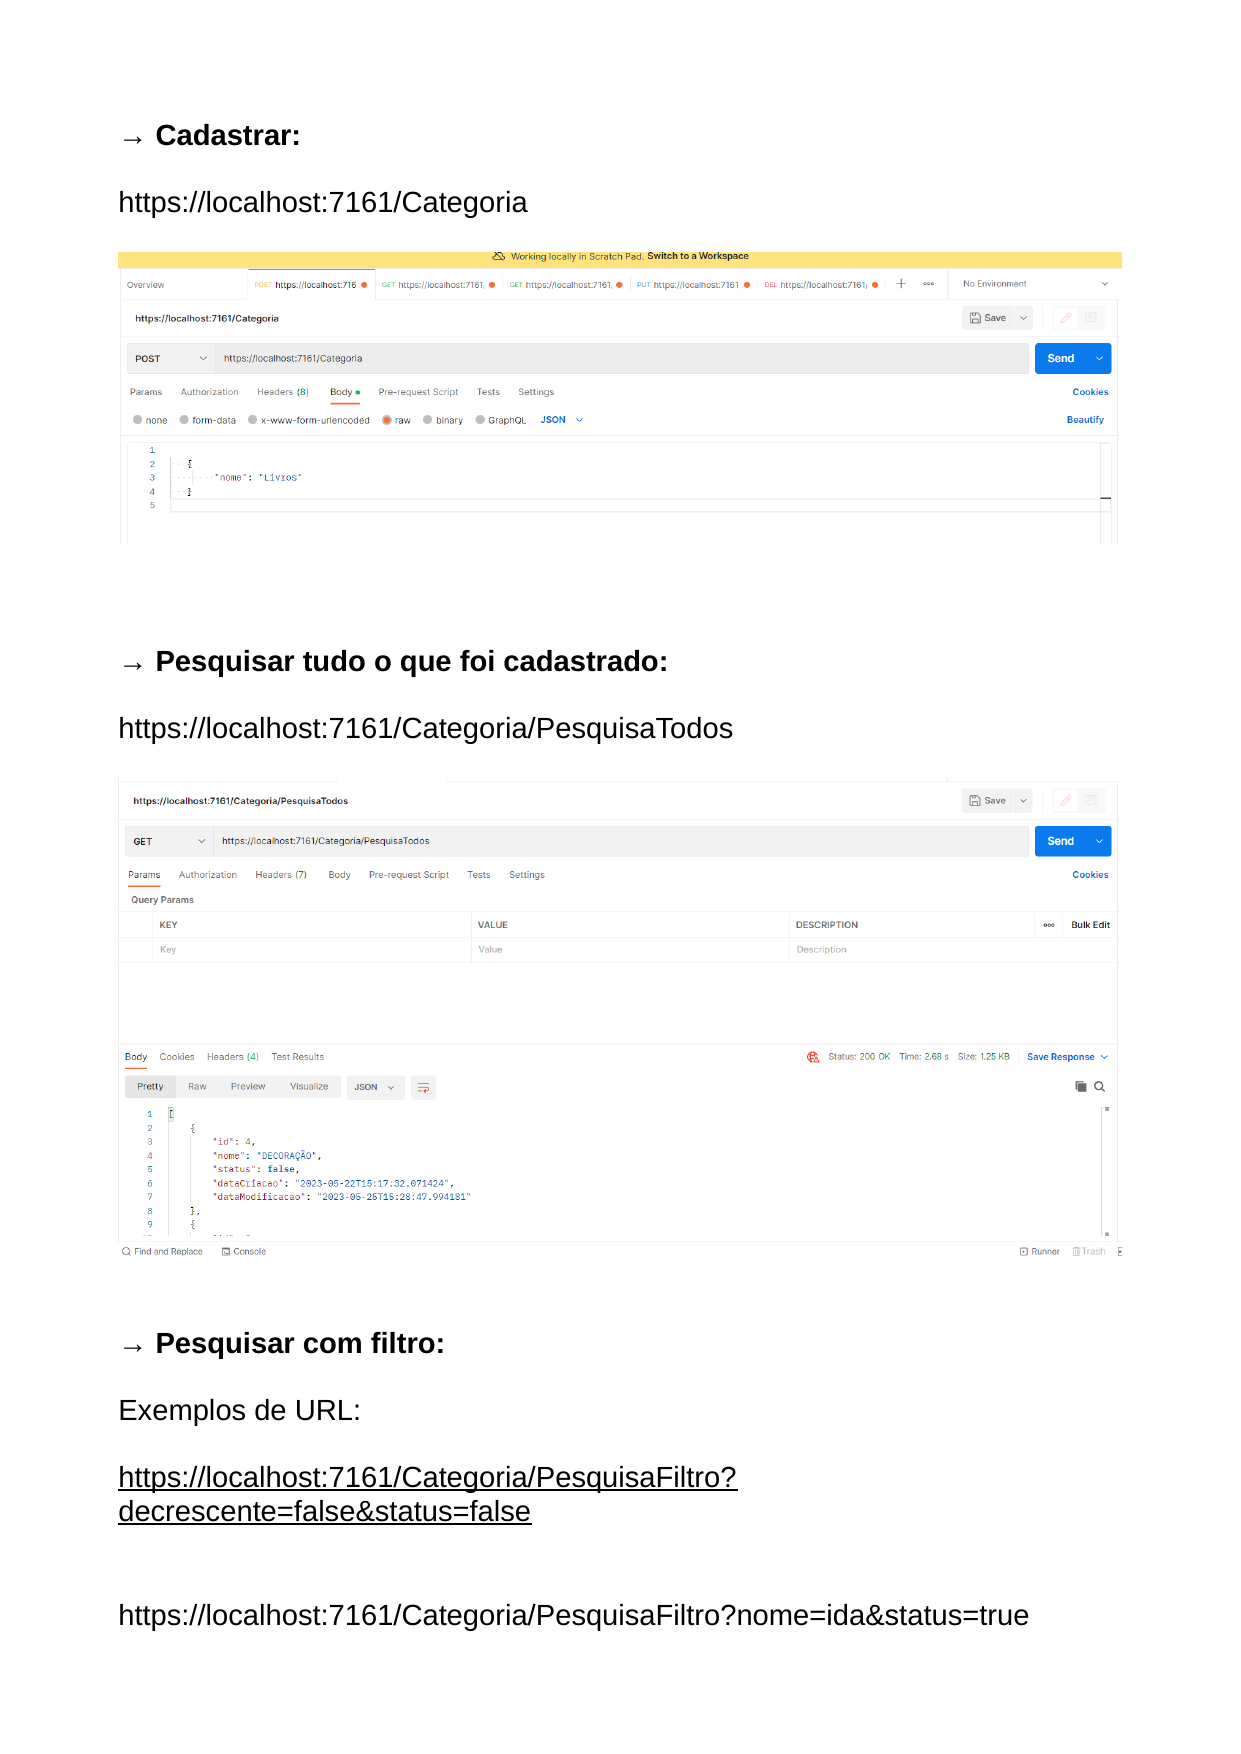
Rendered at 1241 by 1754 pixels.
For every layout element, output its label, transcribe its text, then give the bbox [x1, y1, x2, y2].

text Exemplos de URL: [118, 1393, 1122, 1427]
text https://localhost:7161/Categoria/PesquisaFiltro?decrescente=false&status=false [118, 1460, 1122, 1527]
text https://localhost:7161/Categoria/PesquisaFiltro?nome=ida&status=true [118, 1598, 1122, 1632]
text → Pesquisar tudo o que foi cadastrado: [118, 644, 1122, 677]
text → Cadastrar: [118, 118, 1122, 152]
picture [118, 252, 1123, 544]
text https://localhost:7161/Categoria [118, 185, 1122, 219]
text → Pesquisar com filtro: [118, 1326, 1122, 1360]
picture [118, 777, 1123, 1259]
text https://localhost:7161/Categoria/PesquisaTodos [118, 711, 1122, 744]
